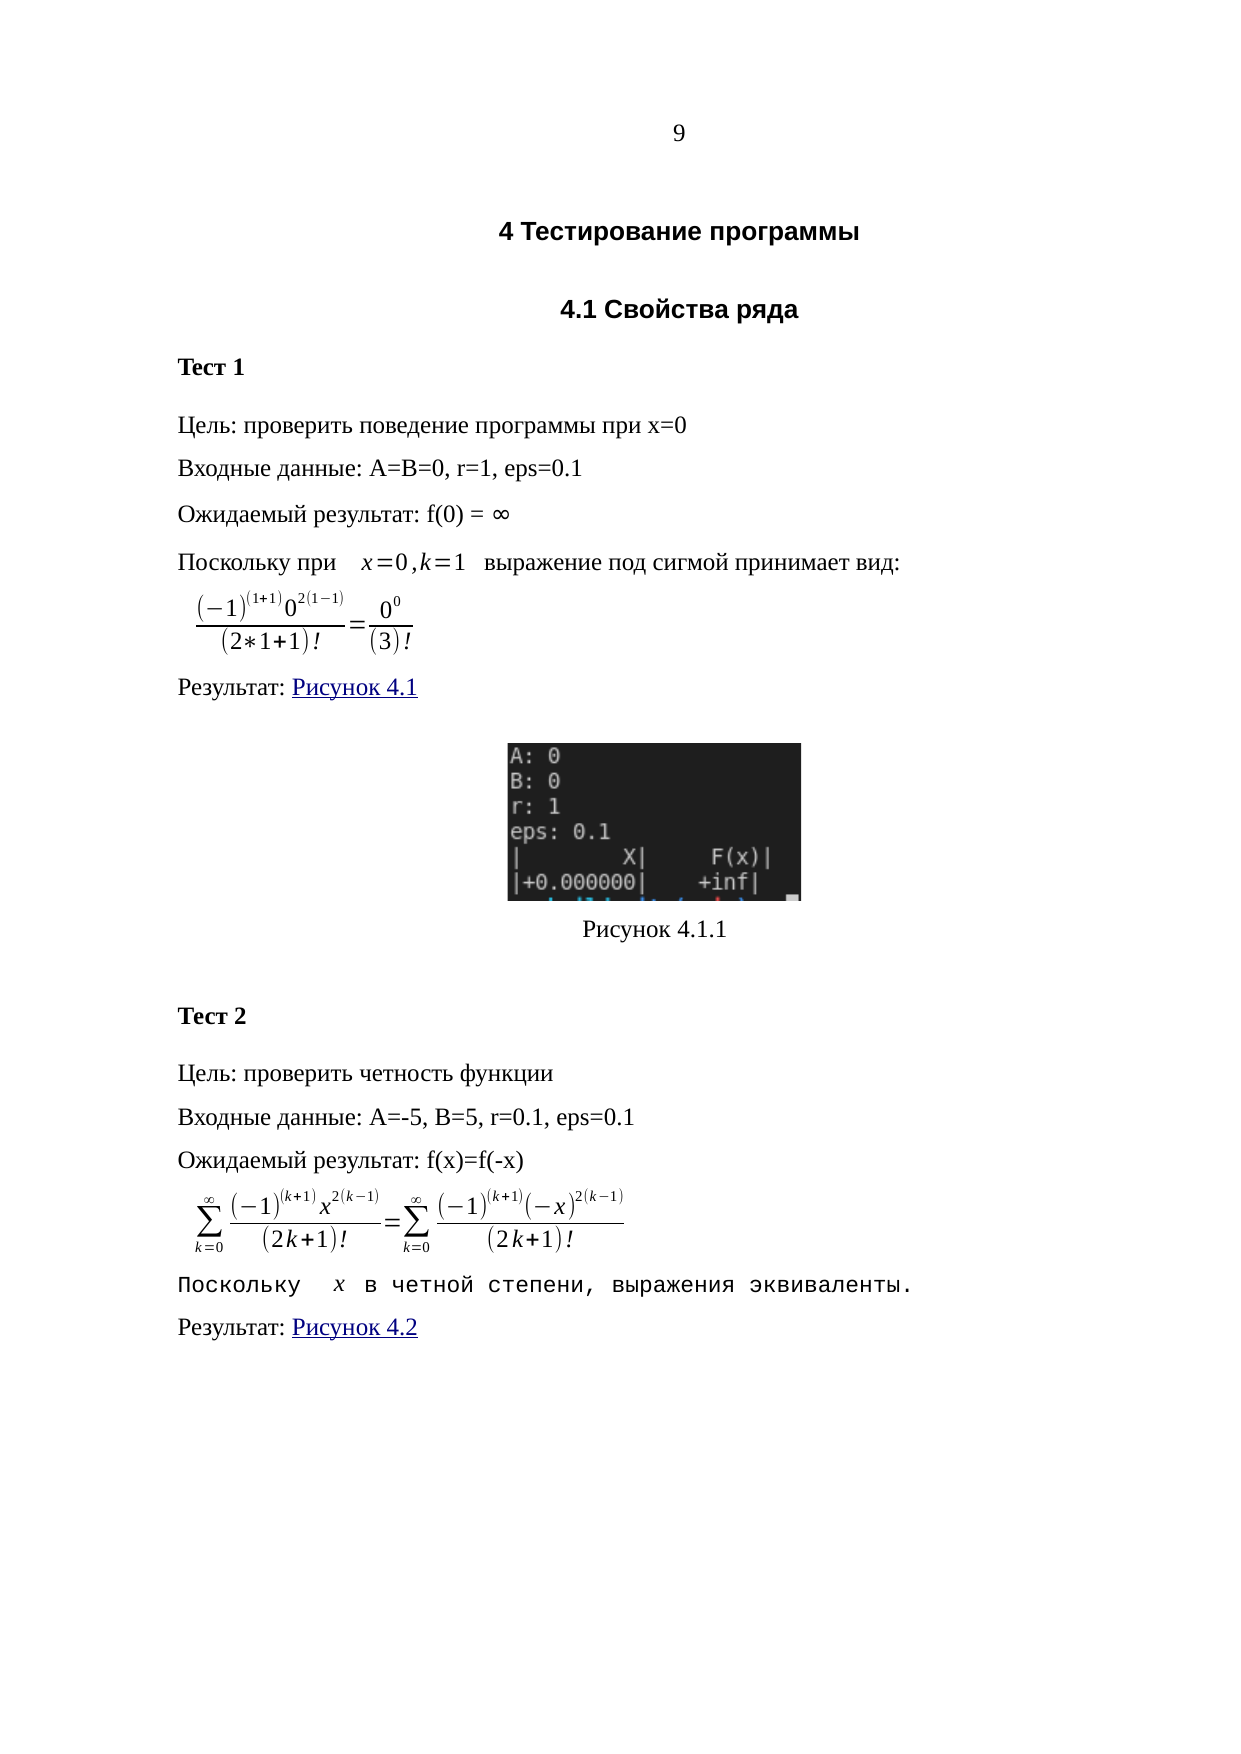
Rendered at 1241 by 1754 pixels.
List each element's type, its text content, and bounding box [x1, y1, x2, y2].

text Поскольку в четной степени, выражения эквиваленты. [177, 1270, 1181, 1299]
text Цель: проверить поведение программы при x=0 [177, 410, 1181, 438]
subtitle Тестирование программы [177, 216, 1181, 246]
text Teст 1 [177, 352, 1181, 381]
picture [507, 743, 802, 901]
text Ожидаемый результат: f(x)=f(-x) [177, 1145, 1181, 1173]
subtitle Свойства ряда [177, 294, 1181, 324]
text Результат: Рисунок 4.2 [177, 1312, 1181, 1341]
text Ожидаемый результат: f(0) = ∞ [177, 496, 1181, 530]
text Рисунок 4.1.1 [508, 901, 801, 943]
text Результат: Рисунок 4.1 [177, 672, 1181, 700]
text Входные данные: A=-5, B=5, r=0.1, eps=0.1 [177, 1102, 1181, 1130]
text Тест 2 [177, 1001, 1181, 1029]
text Поскольку при выражение под сигмой принимает вид: [177, 547, 1181, 576]
text Входные данные: A=B=0, r=1, eps=0.1 [177, 453, 1181, 482]
text Цель: проверить четность функции [177, 1058, 1181, 1087]
